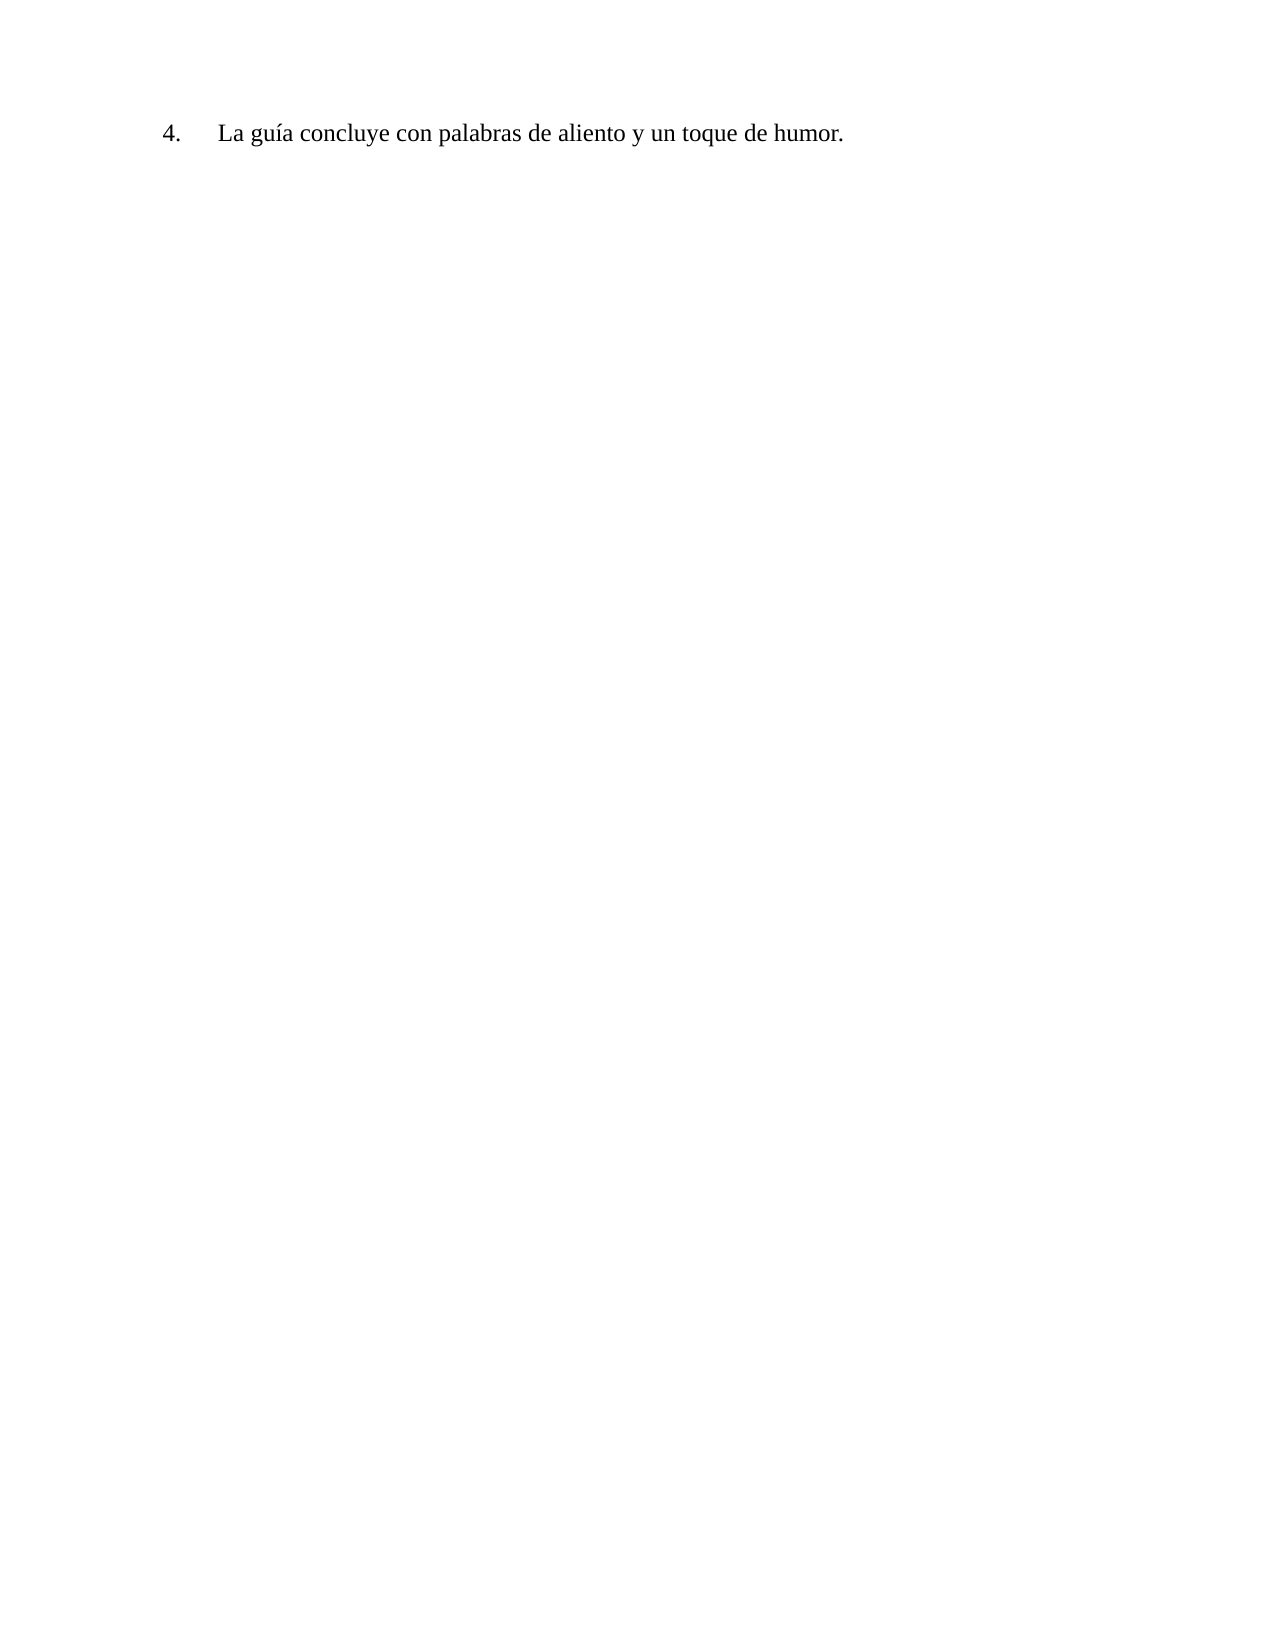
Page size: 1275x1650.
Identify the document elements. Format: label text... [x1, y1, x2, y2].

list ✅ La guía concluye con palabras de aliento y un toque de humor. [162, 118, 1157, 147]
